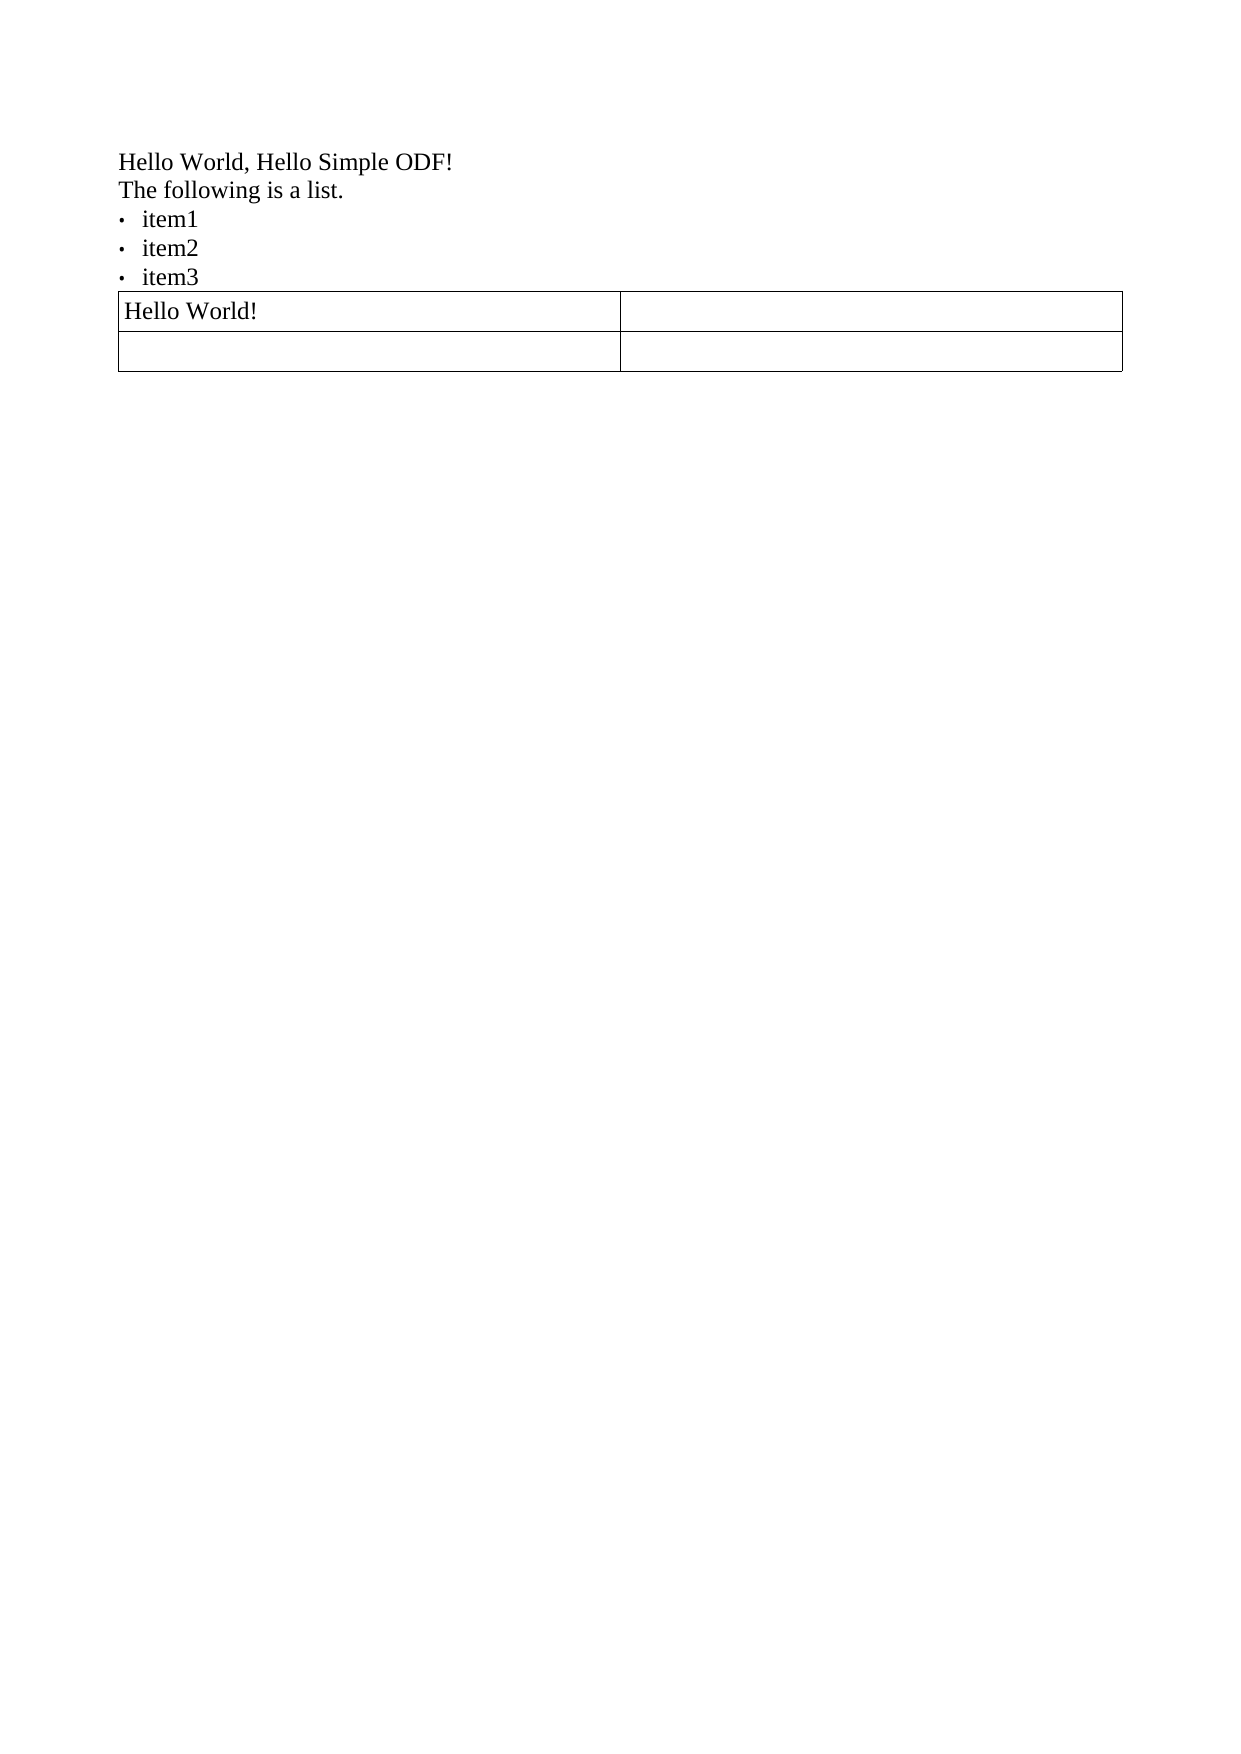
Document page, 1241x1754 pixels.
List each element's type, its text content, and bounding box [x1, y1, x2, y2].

table_header [621, 292, 1122, 331]
table_header Hello World! [119, 292, 620, 331]
list item3 [118, 262, 1122, 291]
text The following is a list. [118, 176, 1122, 204]
list item2 [118, 233, 1122, 262]
text Hello World, Hello Simple ODF! [118, 147, 1122, 176]
list item1 [118, 204, 1122, 233]
table_cell [621, 332, 1122, 371]
table_cell [119, 332, 620, 371]
